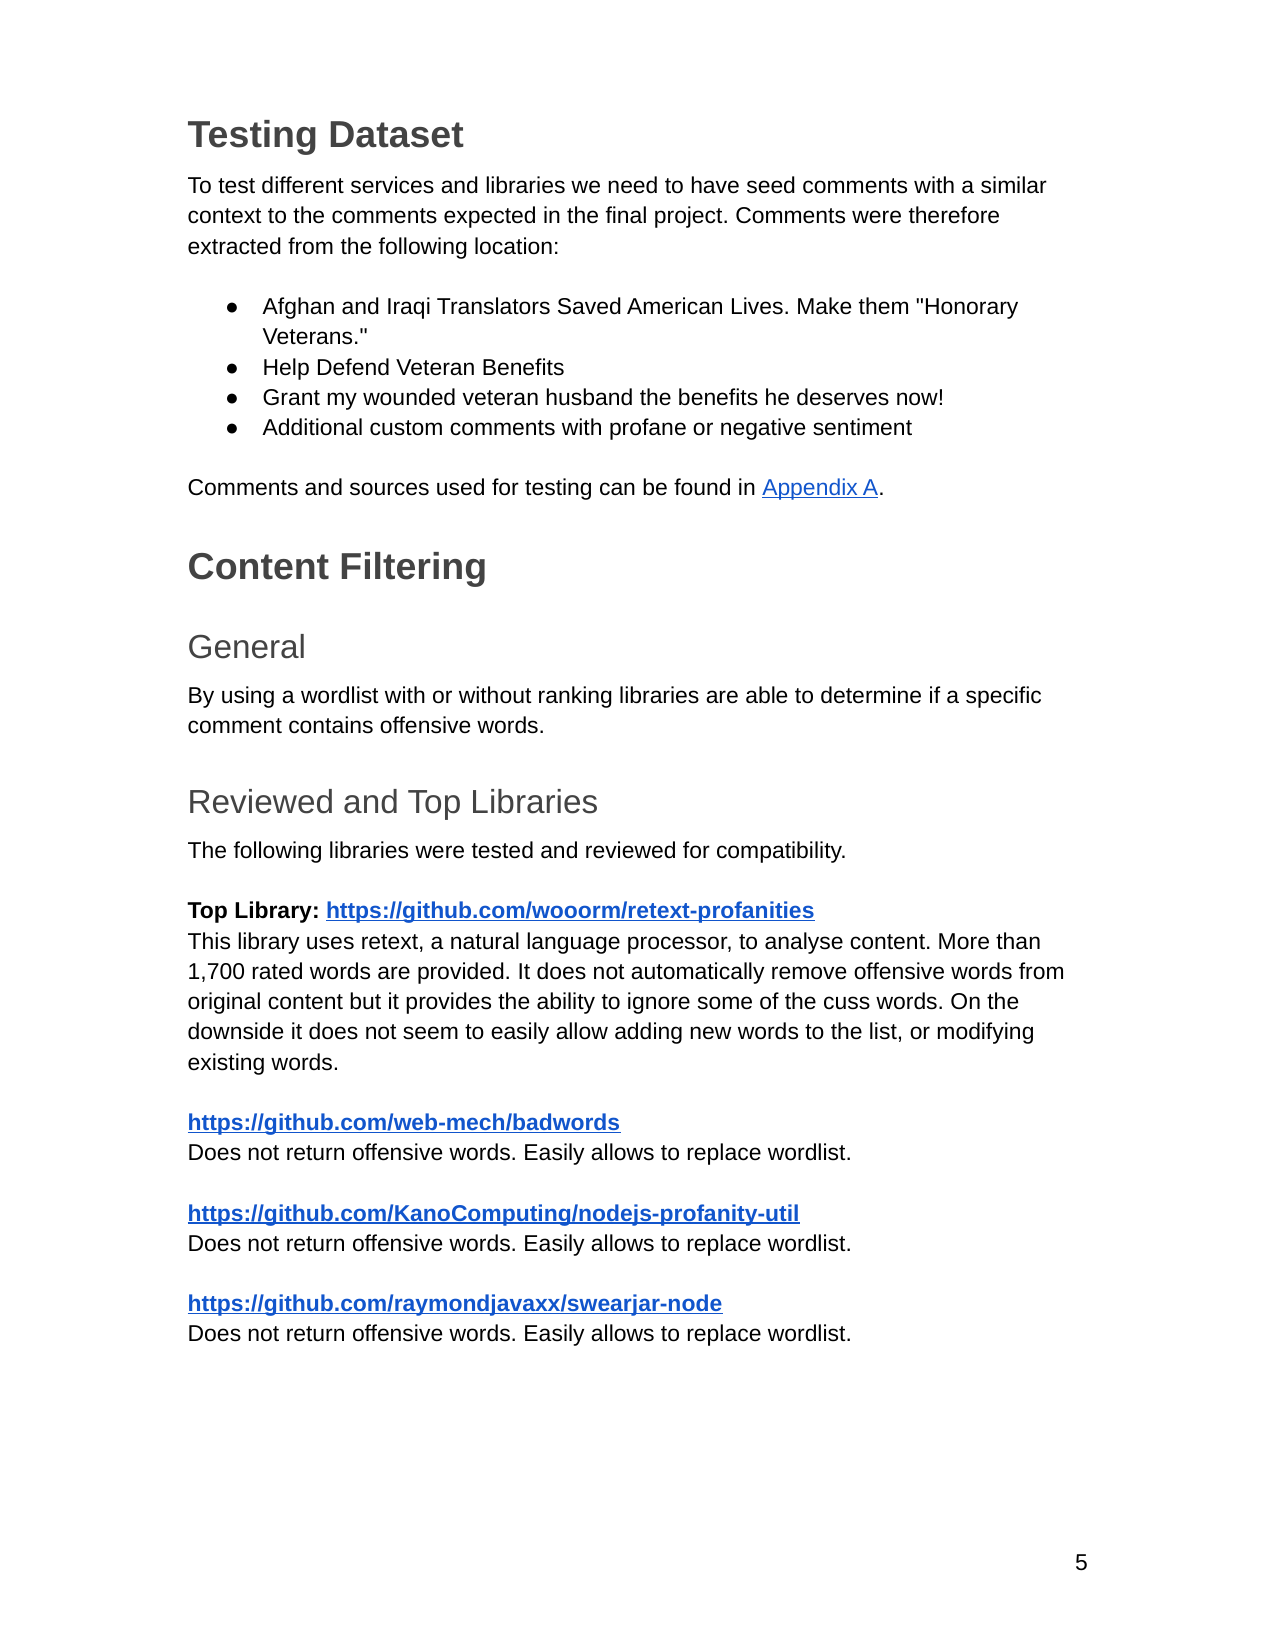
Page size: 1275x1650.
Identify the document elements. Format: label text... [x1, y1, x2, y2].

text By using a wordlist with or without ranking libraries are able to determine if a specific comment contains offensive words. [187, 682, 1087, 738]
list Grant my wounded veteran husband the benefits he deserves now! [225, 384, 1087, 410]
list Help Defend Veteran Benefits [225, 353, 1087, 380]
text The following libraries were tested and reviewed for compatibility. [187, 837, 1087, 863]
text To test different services and libraries we need to have seed comments with a similar context to the comments expected in the final project. Comments were therefore extracted from the following location: [187, 172, 1087, 259]
text This library uses retext, a natural language processor, to analyse content. More than 1,700 rated words are provided. It does not automatically remove offensive words from original content but it provides the ability to ignore some of the cuss words. On the downside it does not seem to easily allow adding new words to the list, or modifying existing words. [187, 928, 1087, 1075]
list Afghan and Iraqi Translators Saved American Lives. Make them "Honorary Veterans." [225, 293, 1087, 350]
subtitle Content Filtering [187, 544, 1087, 587]
text Comments and sources used for testing can be found in Appendix A. [187, 474, 1087, 501]
text Top Library: https://github.com/wooorm/retext-profanities [187, 897, 1087, 924]
text Does not return offensive words. Easily allows to replace wordlist. [187, 1139, 1087, 1166]
text https://github.com/raymondjavaxx/swearjar-node [187, 1290, 1087, 1317]
subtitle Reviewed and Top Libraries [187, 782, 1087, 820]
text Does not return offensive words. Easily allows to replace wordlist. [187, 1320, 1087, 1347]
subtitle Testing Dataset [187, 112, 1087, 156]
text Does not return offensive words. Easily allows to replace wordlist. [187, 1230, 1087, 1256]
subtitle General [187, 627, 1087, 665]
text https://github.com/KanoComputing/nodejs-profanity-util [187, 1199, 1087, 1226]
text https://github.com/web-mech/badwords [187, 1109, 1087, 1135]
list Additional custom comments with profane or negative sentiment [225, 414, 1087, 440]
